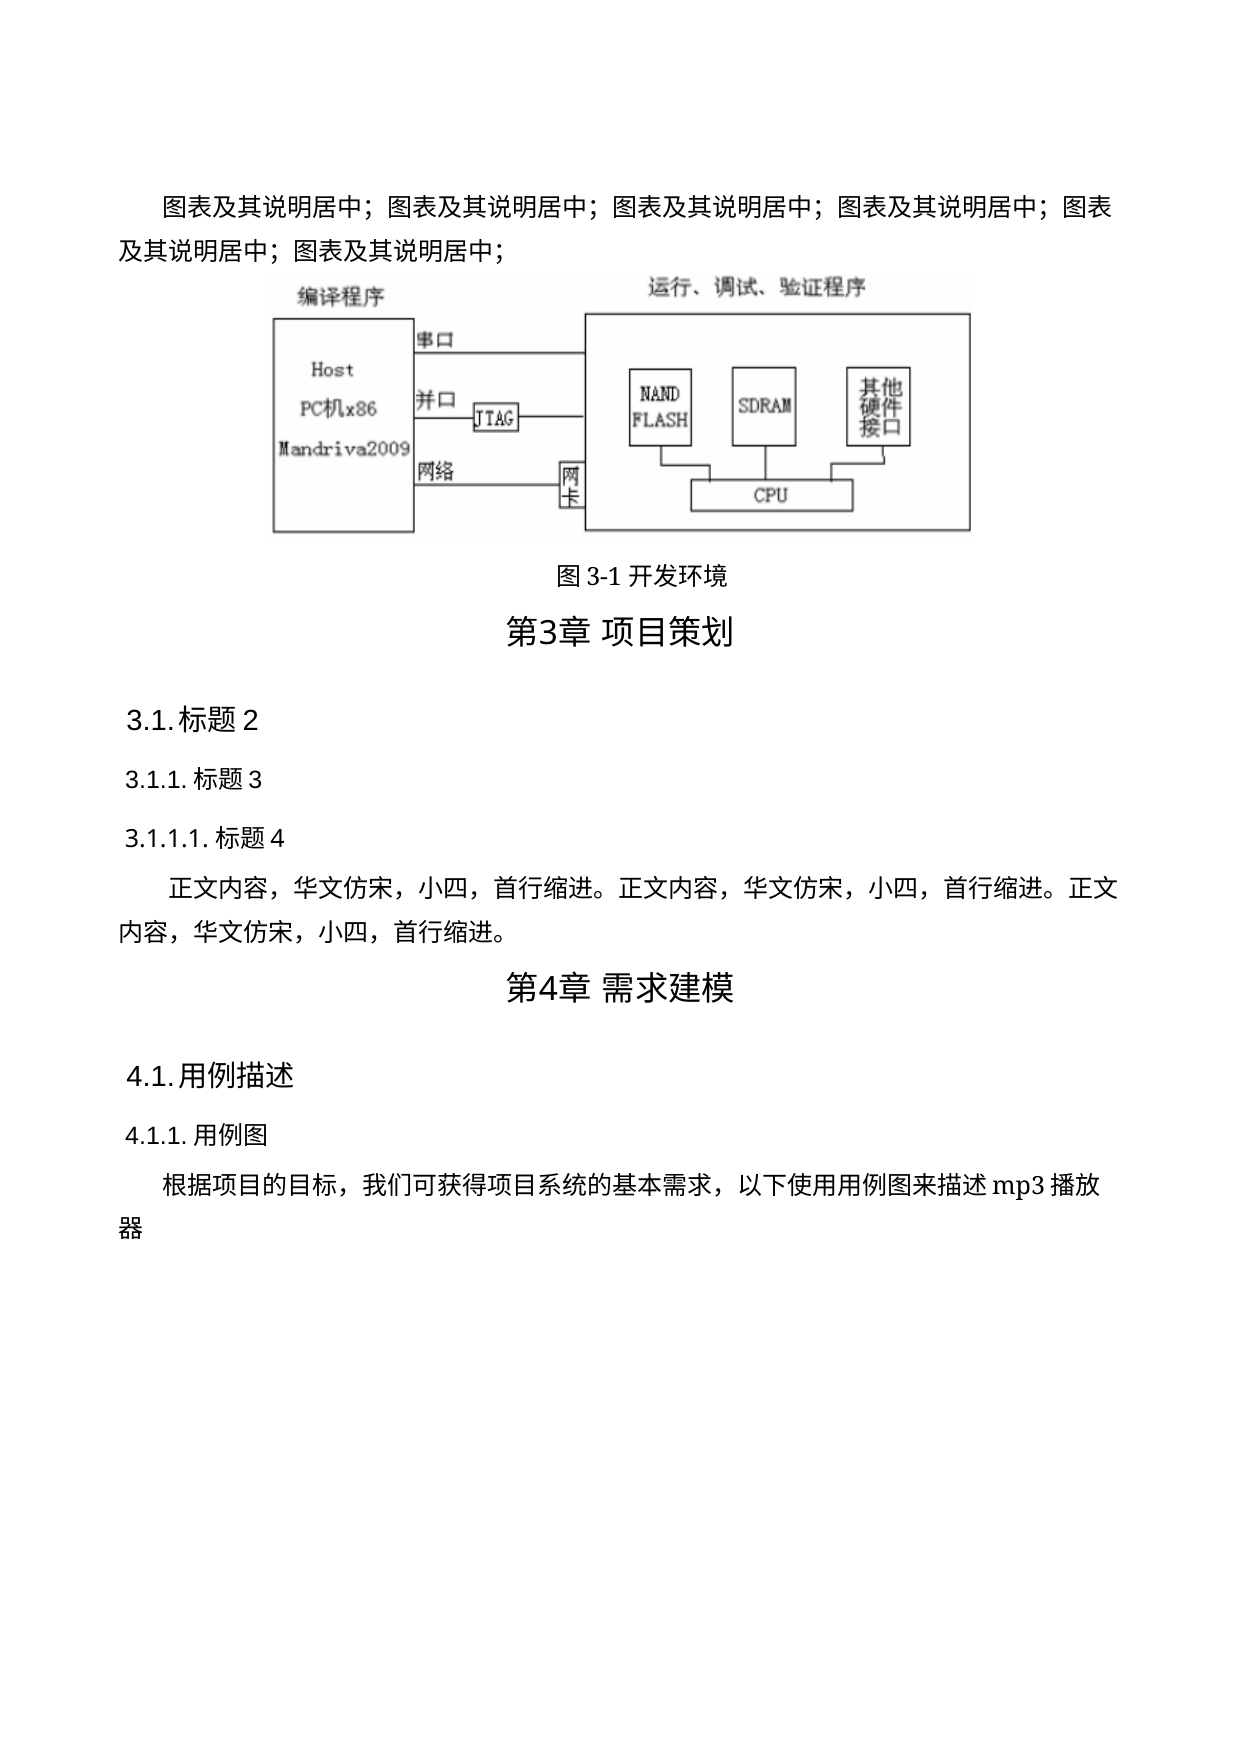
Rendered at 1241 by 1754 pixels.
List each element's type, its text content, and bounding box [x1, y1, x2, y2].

text 图表及其说明居中；图表及其说明居中；图表及其说明居中；图表及其说明居中；图表及其说明居中；图表及其说明居中； [118, 188, 1122, 267]
subtitle 标题4 [118, 819, 1122, 855]
text 正文内容，华文仿宋，小四，首行缩进。正文内容，华文仿宋，小四，首行缩进。正文内容，华文仿宋，小四，首行缩进。 [118, 869, 1122, 948]
subtitle 用例描述 [118, 1053, 1122, 1095]
subtitle 用例图 [118, 1115, 1122, 1151]
subtitle 项目策划 [118, 606, 1122, 654]
picture [266, 274, 975, 540]
subtitle 标题2 [118, 697, 1122, 739]
subtitle 需求建模 [118, 962, 1122, 1011]
text 根据项目的目标，我们可获得项目系统的基本需求，以下使用用例图来描述mp3播放器 [118, 1165, 1122, 1245]
subtitle 标题3 [118, 759, 1122, 795]
text 图3-1 开发环境 [118, 556, 1122, 592]
